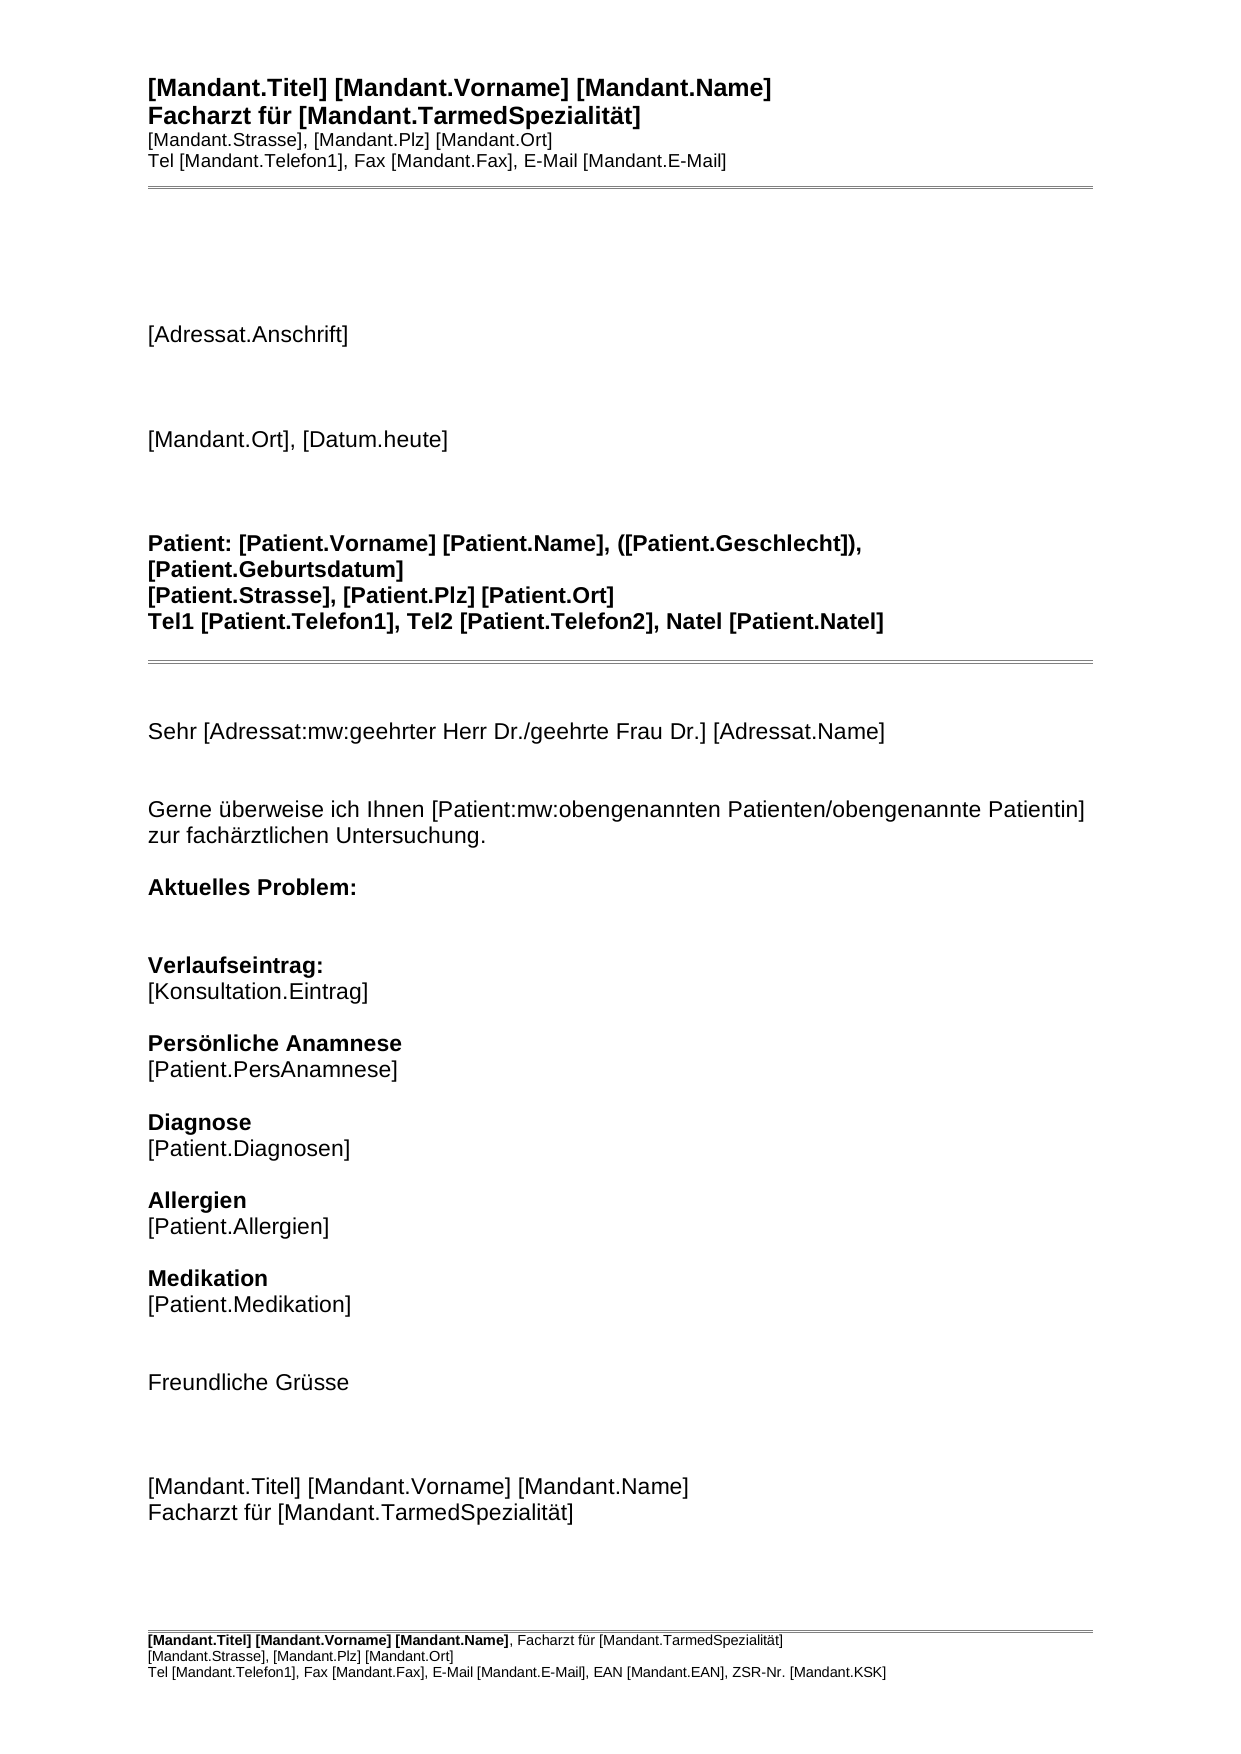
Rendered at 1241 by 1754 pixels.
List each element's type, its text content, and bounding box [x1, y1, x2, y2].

text Persönliche Anamnese [148, 1031, 1093, 1057]
text Sehr [Adressat:mw:geehrter Herr Dr./geehrte Frau Dr.] [Adressat.Name] [148, 718, 1093, 744]
text Diagnose [148, 1109, 1093, 1135]
text [Patient.PersAnamnese] [148, 1057, 1093, 1083]
text Medikation [148, 1265, 1093, 1291]
text [Patient.Diagnosen] [148, 1135, 1093, 1161]
text [Konsultation.Eintrag] [148, 979, 1093, 1005]
text Freundliche Grüsse [148, 1369, 1093, 1395]
text Aktuelles Problem: [148, 874, 1093, 901]
text [Patient.Medikation] [148, 1291, 1093, 1317]
text Allergien [148, 1187, 1093, 1213]
text Tel1 [Patient.Telefon1], Tel2 [Patient.Telefon2], Natel [Patient.Natel] [148, 608, 1093, 634]
text [Patient.Strasse], [Patient.Plz] [Patient.Ort] [148, 582, 1093, 608]
text Gerne überweise ich Ihnen [Patient:mw:obengenannten Patienten/obengenannte Patientin] zur fachärztlichen Untersuchung. [148, 796, 1093, 848]
text [Patient.Allergien] [148, 1213, 1093, 1239]
text [Mandant.Ort], [Datum.heute] [148, 426, 1093, 452]
text Facharzt für [Mandant.TarmedSpezialität] [148, 1499, 1093, 1526]
text [Adressat.Anschrift] [148, 322, 1093, 348]
text Patient: [Patient.Vorname] [Patient.Name], ([Patient.Geschlecht]), [Patient.Geburtsdatum] [148, 530, 1093, 582]
text Verlaufseintrag: [148, 953, 1093, 979]
text [Mandant.Titel] [Mandant.Vorname] [Mandant.Name] [148, 1473, 1093, 1499]
